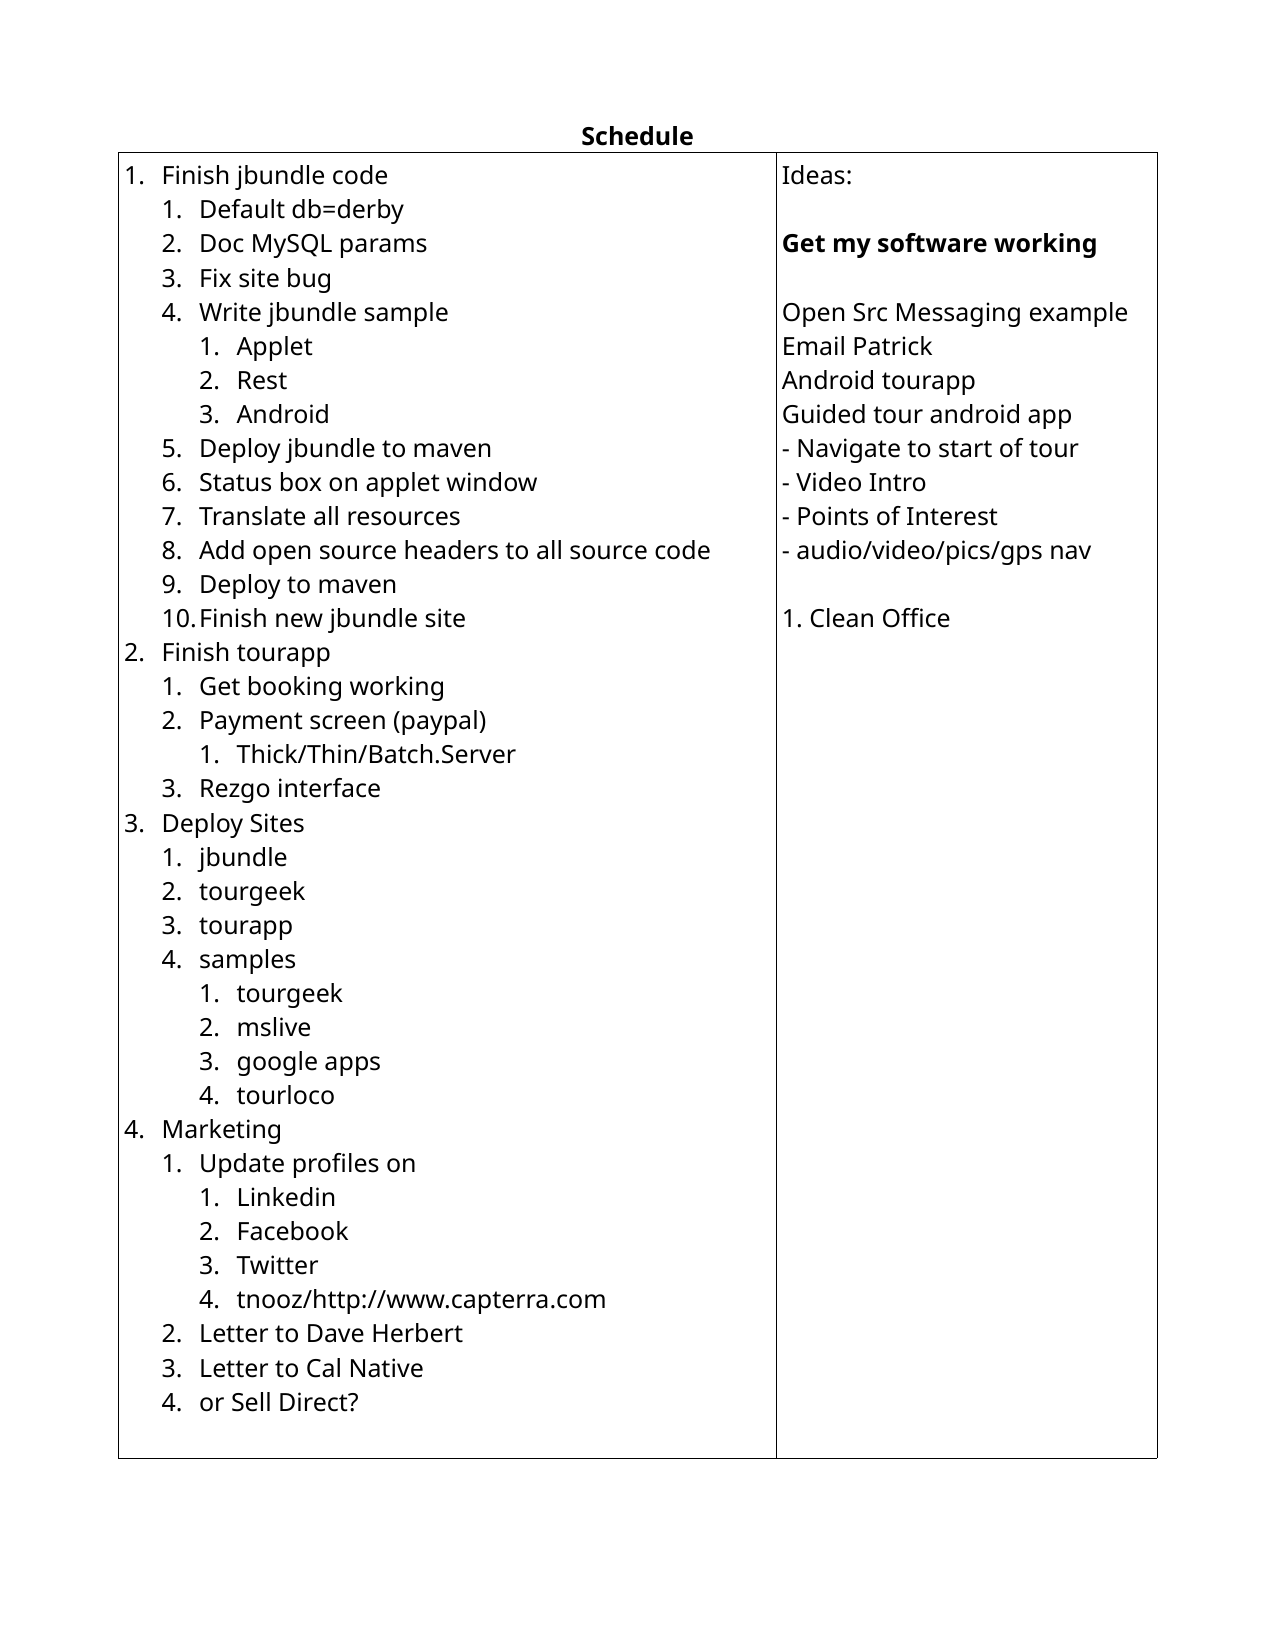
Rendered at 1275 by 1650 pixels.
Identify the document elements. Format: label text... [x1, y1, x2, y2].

text Schedule [118, 118, 1157, 152]
table_header Finish jbundle code Default db=derby Doc MySQL params Fix site bug Write jbundle sample Applet Rest Android Deploy jbundle to maven Status box on applet window Translate all resources Add open source headers to all source code Deploy to maven Finish new jbundle site Finish tourapp Get booking working Payment screen (paypal) Thick/Thin/Batch.Server Rezgo interface Deploy Sites jbundle tourgeek tourapp samples tourgeek mslive google apps tourloco Marketing Update profiles on Linkedin Facebook Twitter tnooz/http://www.capterra.com Letter to Dave Herbert Letter to Cal Native or Sell Direct? [119, 153, 776, 1458]
table_header Ideas: Get my software working Open Src Messaging example Email Patrick Android tourapp Guided tour android app - Navigate to start of tour - Video Intro - Points of Interest - audio/video/pics/gps nav 1. Clean Office [777, 153, 1157, 1458]
